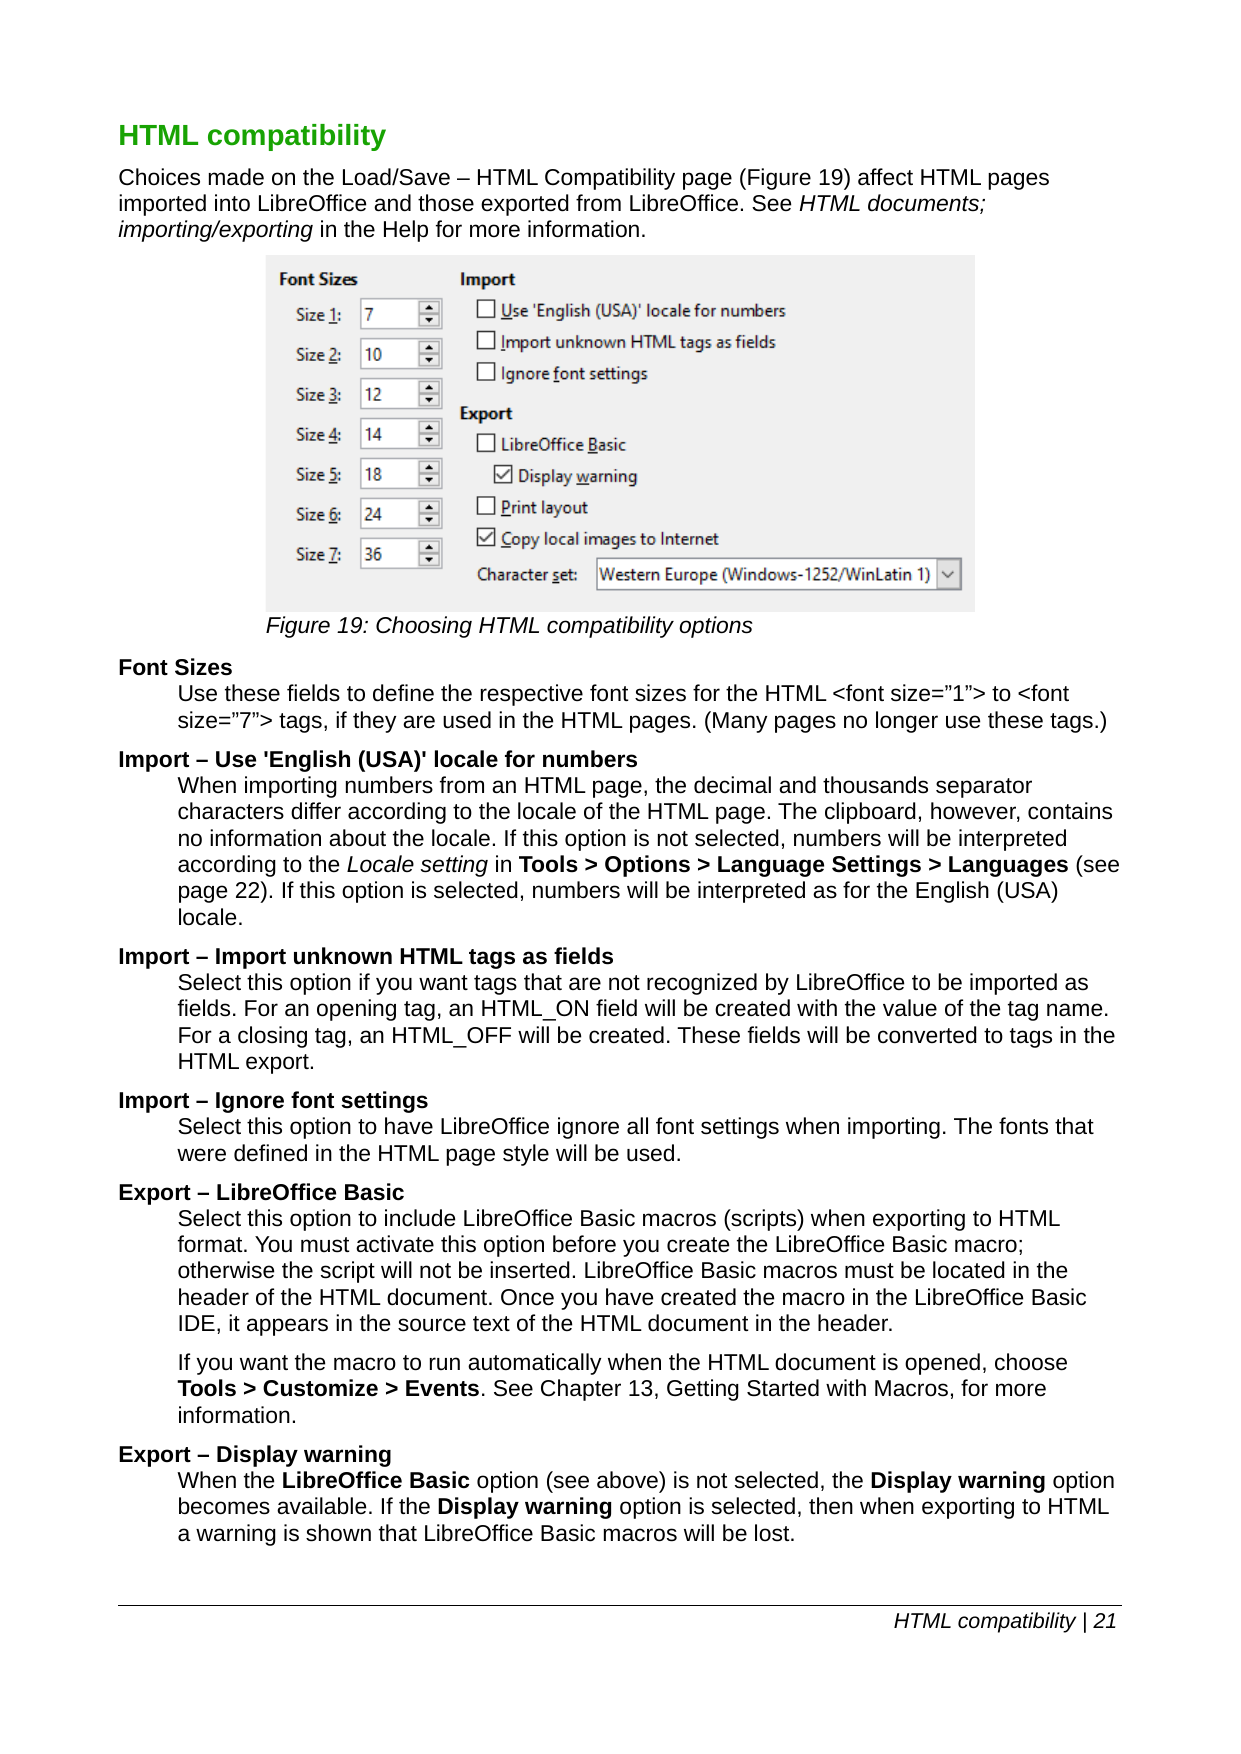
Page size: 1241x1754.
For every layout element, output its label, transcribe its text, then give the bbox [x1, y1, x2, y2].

text Select this option to include LibreOffice Basic macros (scripts) when exporting to HTML format. You must activate this option before you create the LibreOffice Basic macro; otherwise the script will not be inserted. LibreOffice Basic macros must be located in the header of the HTML document. Once you have created the macro in the LibreOffice Basic IDE, it appears in the source text of the HTML document in the header. [177, 1205, 1122, 1337]
text Export – LibreOffice Basic [118, 1178, 1122, 1205]
text Import – Ignore font settings [118, 1087, 1122, 1113]
text If you want the macro to run automatically when the HTML document is opened, choose Tools > Customize > Events. See Chapter 13, Getting Started with Macros, for more information. [177, 1349, 1122, 1428]
text Choices made on the Load/Save – HTML Compatibility page (Figure 19) affect HTML pages imported into LibreOffice and those exported from LibreOffice. See HTML documents; importing/exporting in the Help for more information. [118, 163, 1122, 242]
text Select this option if you want tags that are not recognized by LibreOffice to be imported as fields. For an opening tag, an HTML_ON field will be created with the value of the tag name. For a closing tag, an HTML_OFF will be created. These fields will be converted to tags in the HTML export. [177, 969, 1122, 1074]
text Use these fields to define the respective font sizes for the HTML <font size=”1”> to <font size=”7”> tags, if they are used in the HTML pages. (Many pages no longer use these tags.) [177, 680, 1122, 733]
text When the LibreOffice Basic option (see above) is not selected, the Display warning option becomes available. If the Display warning option is selected, then when exporting to HTML a warning is shown that LibreOffice Basic macros will be lost. [177, 1467, 1122, 1546]
text When importing numbers from an HTML page, the decimal and thousands separator characters differ according to the locale of the HTML page. The clipboard, however, contains no information about the locale. If this option is not selected, numbers will be interpreted according to the Locale setting in Tools > Options > Language Settings > Languages (see page 22). If this option is selected, numbers will be interpreted as for the English (USA) locale. [177, 772, 1122, 930]
subtitle HTML compatibility [118, 118, 1122, 152]
text Import – Import unknown HTML tags as fields [118, 943, 1122, 969]
text Export – Display warning [118, 1441, 1122, 1467]
text Import – Use 'English (USA)' locale for numbers [118, 746, 1122, 772]
text Select this option to have LibreOffice ignore all font settings when importing. The fonts that were defined in the HTML page style will be used. [177, 1113, 1122, 1166]
text Figure 19: Choosing HTML compatibility options [266, 612, 975, 638]
picture [265, 255, 975, 612]
text Font Sizes [118, 654, 1122, 680]
